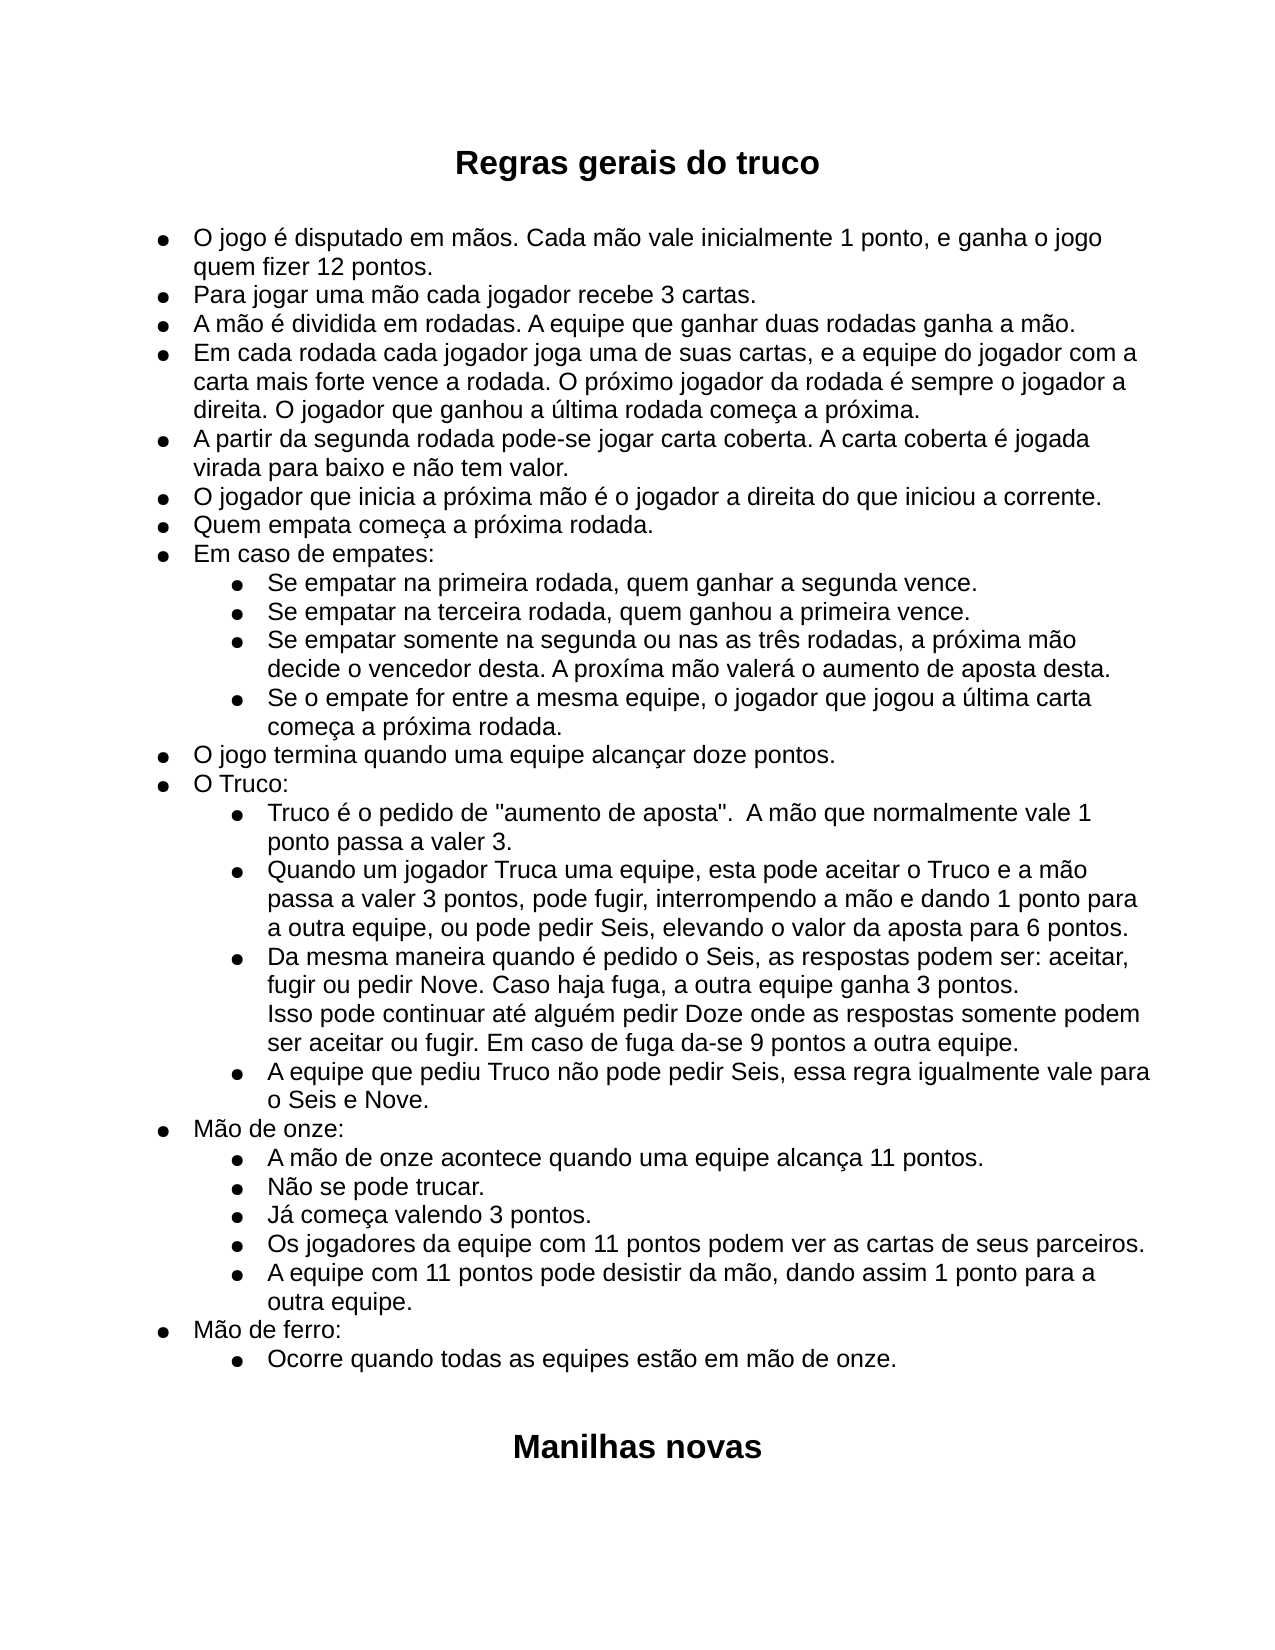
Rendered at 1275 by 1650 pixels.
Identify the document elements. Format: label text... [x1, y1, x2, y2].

list O jogo é disputado em mãos. Cada mão vale inicialmente 1 ponto, e ganha o jogo quem fizer 12 pontos. [156, 223, 1157, 281]
list Não se pode trucar. [229, 1172, 1157, 1201]
subtitle Manilhas novas [118, 1427, 1157, 1465]
list A equipe que pediu Truco não pode pedir Seis, essa regra igualmente vale para o Seis e Nove. [229, 1057, 1157, 1114]
list A mão de onze acontece quando uma equipe alcança 11 pontos. [229, 1143, 1157, 1172]
list Os jogadores da equipe com 11 pontos podem ver as cartas de seus parceiros. [229, 1229, 1157, 1258]
list Truco é o pedido de "aumento de aposta". A mão que normalmente vale 1 ponto passa a valer 3. [229, 798, 1157, 856]
list A equipe com 11 pontos pode desistir da mão, dando assim 1 ponto para a outra equipe. [229, 1258, 1157, 1316]
list O jogo termina quando uma equipe alcançar doze pontos. [156, 741, 1157, 769]
subtitle Regras gerais do truco [118, 143, 1157, 182]
list Mão de onze: [156, 1114, 1157, 1143]
list Se empatar na primeira rodada, quem ganhar a segunda vence. [229, 568, 1157, 597]
list Se empatar na terceira rodada, quem ganhou a primeira vence. [229, 597, 1157, 626]
list Quem empata começa a próxima rodada. [156, 511, 1157, 539]
list Em cada rodada cada jogador joga uma de suas cartas, e a equipe do jogador com a carta mais forte vence a rodada. O próximo jogador da rodada é sempre o jogador a direita. O jogador que ganhou a última rodada começa a próxima. [156, 338, 1157, 424]
list Mão de ferro: [156, 1316, 1157, 1344]
list Já começa valendo 3 pontos. [229, 1201, 1157, 1229]
list Para jogar uma mão cada jogador recebe 3 cartas. [156, 281, 1157, 309]
list A partir da segunda rodada pode-se jogar carta coberta. A carta coberta é jogada virada para baixo e não tem valor. [156, 424, 1157, 482]
list Se empatar somente na segunda ou nas as três rodadas, a próxima mão decide o vencedor desta. A proxíma mão valerá o aumento de aposta desta. [229, 626, 1157, 683]
list Quando um jogador Truca uma equipe, esta pode aceitar o Truco e a mão passa a valer 3 pontos, pode fugir, interrompendo a mão e dando 1 ponto para a outra equipe, ou pode pedir Seis, elevando o valor da aposta para 6 pontos. [229, 856, 1157, 942]
list Se o empate for entre a mesma equipe, o jogador que jogou a última carta começa a próxima rodada. [229, 683, 1157, 741]
list A mão é dividida em rodadas. A equipe que ganhar duas rodadas ganha a mão. [156, 309, 1157, 338]
list O Truco: [156, 769, 1157, 798]
list O jogador que inicia a próxima mão é o jogador a direita do que iniciou a corrente. [156, 482, 1157, 511]
list Em caso de empates: [156, 539, 1157, 568]
list Ocorre quando todas as equipes estão em mão de onze. [229, 1344, 1157, 1373]
list Da mesma maneira quando é pedido o Seis, as respostas podem ser: aceitar, fugir ou pedir Nove. Caso haja fuga, a outra equipe ganha 3 pontos. Isso pode continuar até alguém pedir Doze onde as respostas somente podem ser aceitar ou fugir. Em caso de fuga da-se 9 pontos a outra equipe. [229, 942, 1157, 1057]
